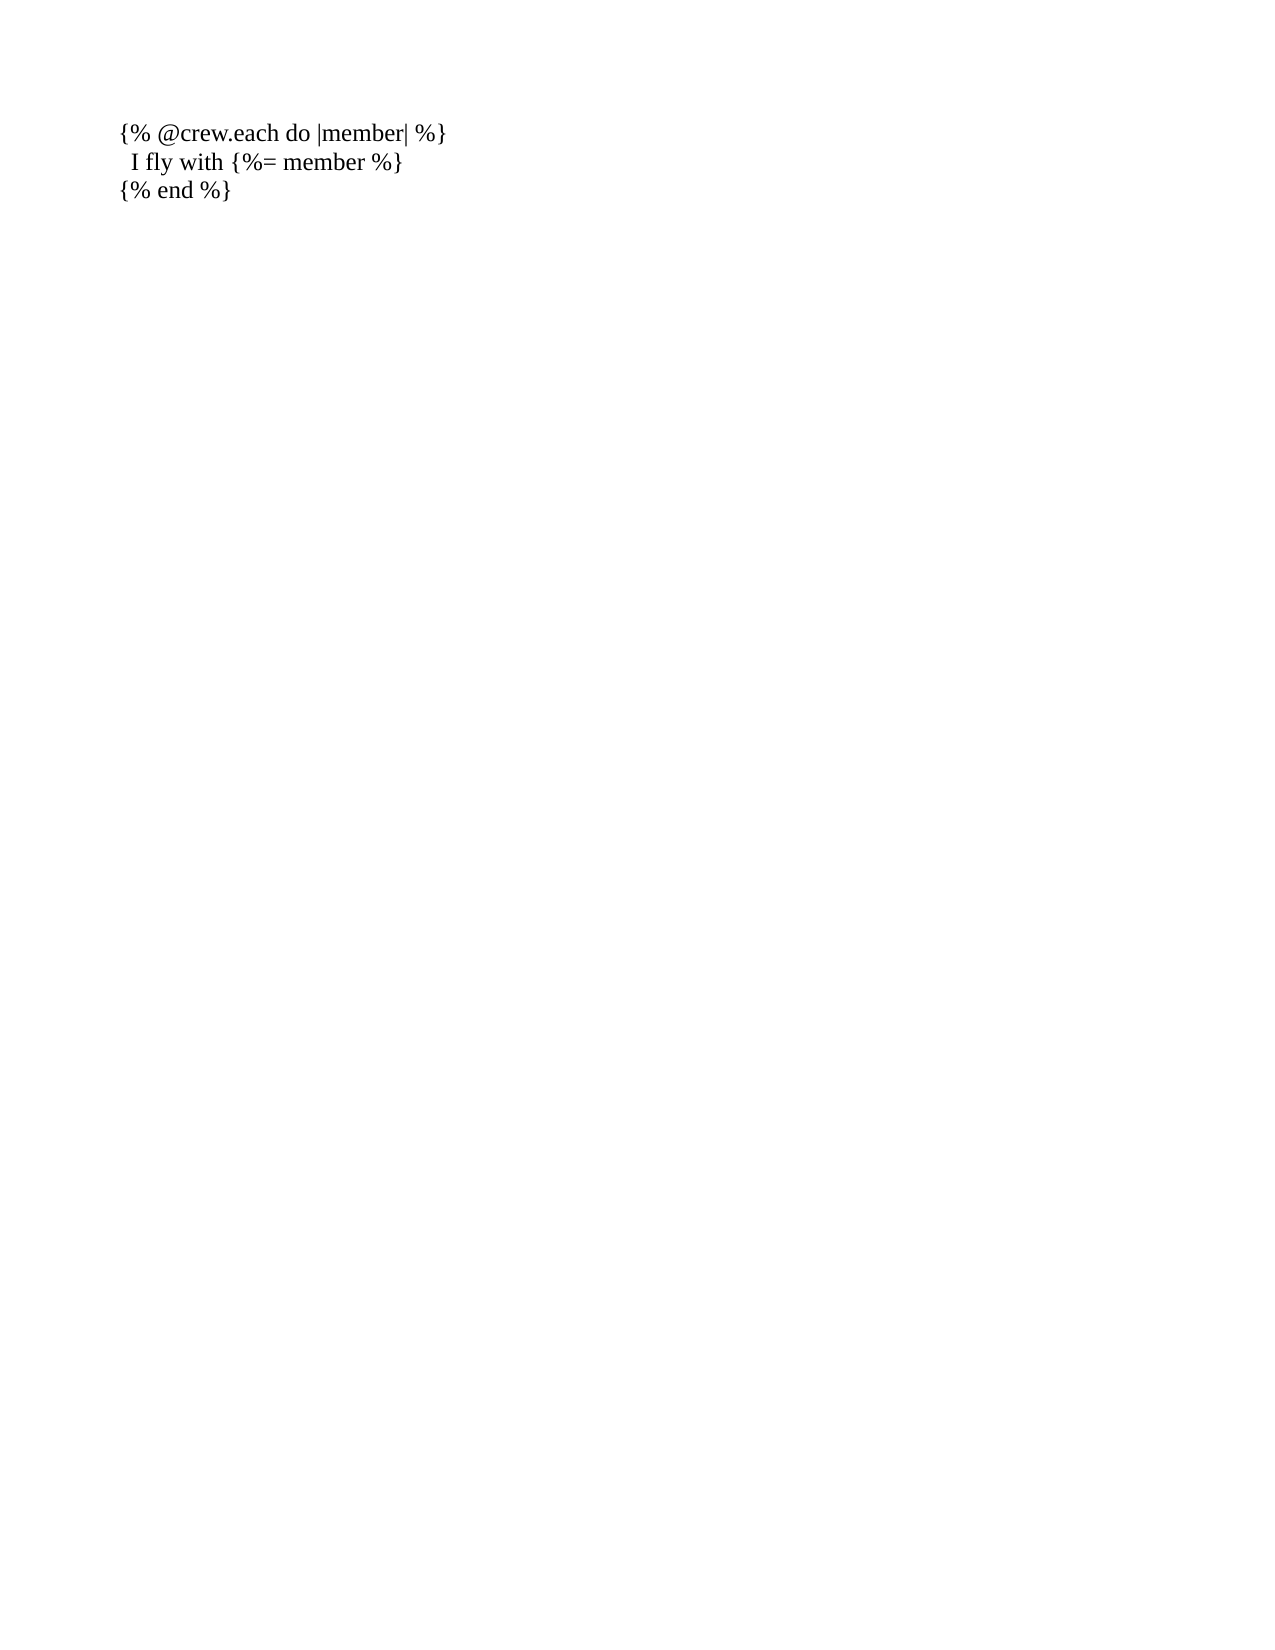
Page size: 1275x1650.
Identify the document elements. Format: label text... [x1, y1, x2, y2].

text {% @crew.each do |member| %} [118, 118, 1157, 147]
text {% end %} [118, 176, 1157, 204]
text I fly with {%= member %} [118, 147, 1157, 176]
